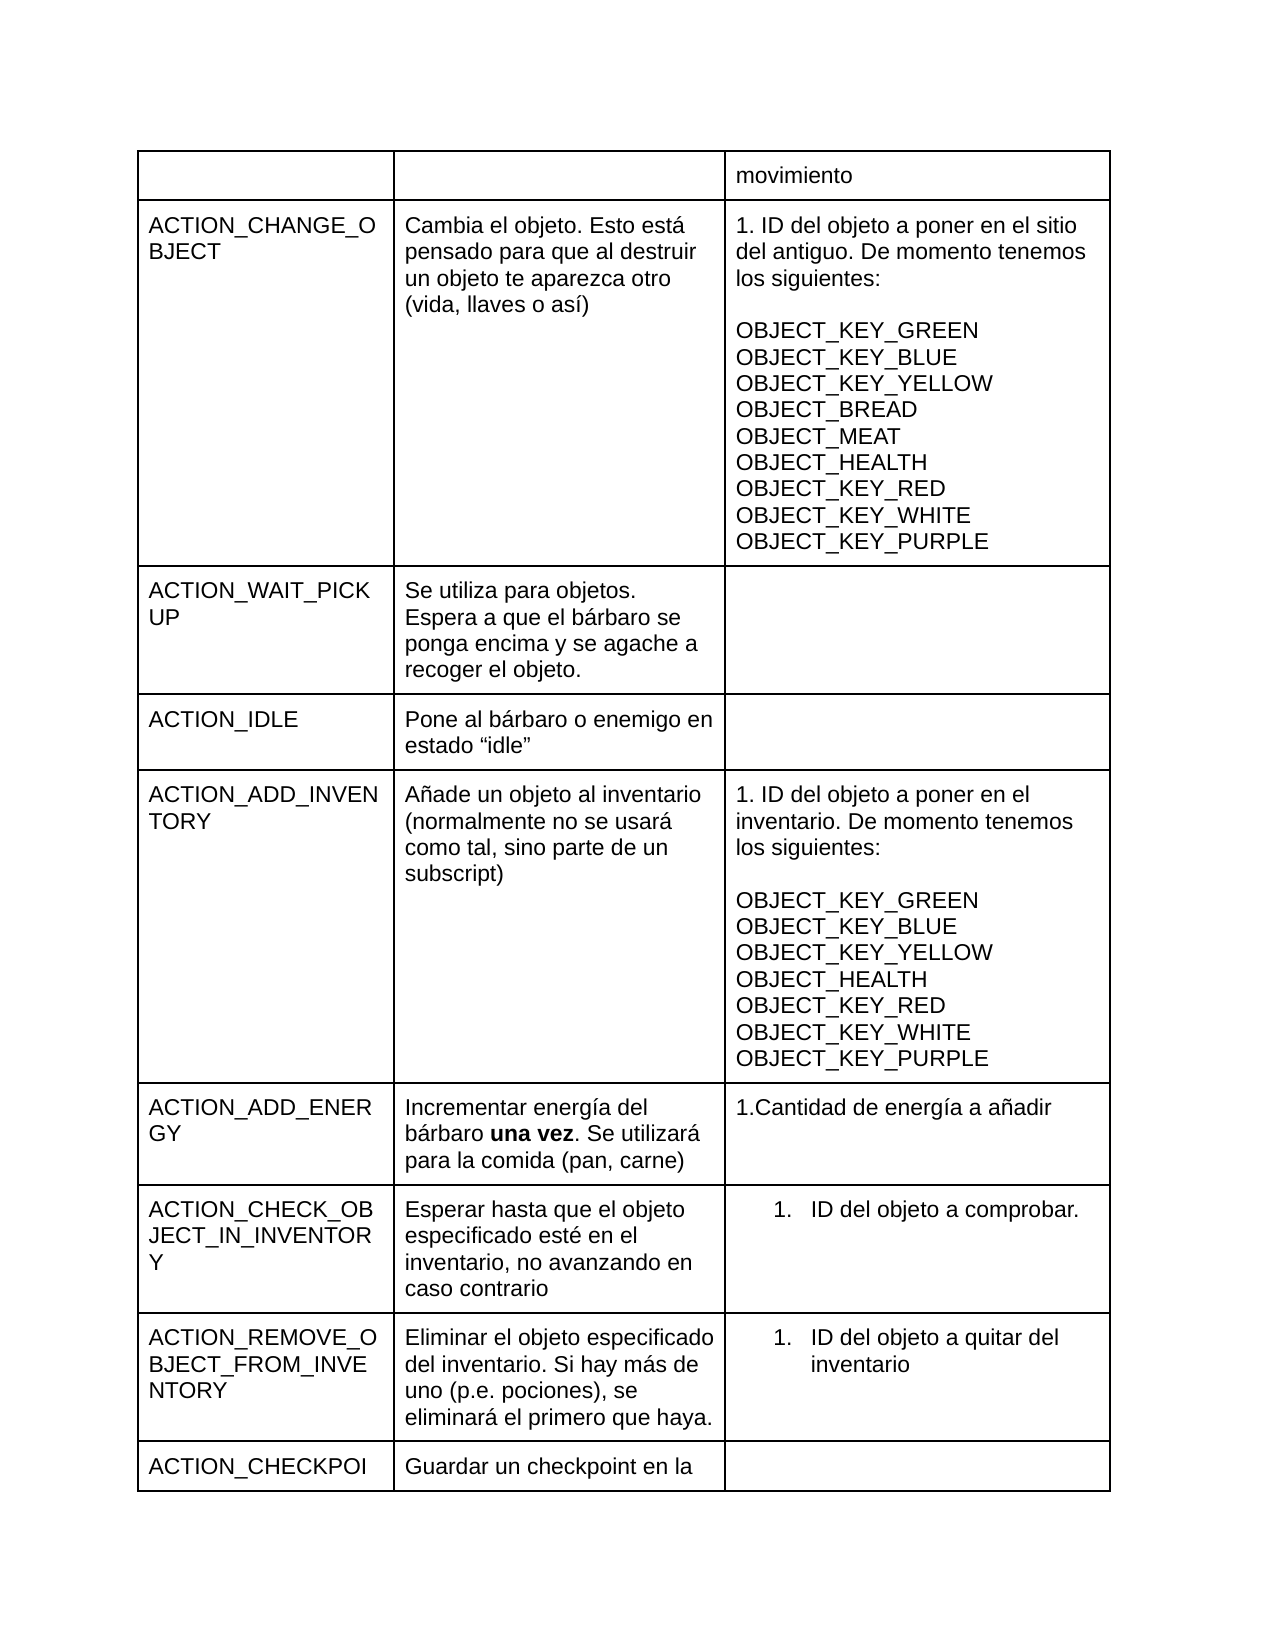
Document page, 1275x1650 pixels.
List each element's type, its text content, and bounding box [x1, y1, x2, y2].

table_cell Se utiliza para objetos. Espera a que el bárbaro se ponga encima y se agache a recoger el objeto. [395, 567, 724, 693]
table_cell Eliminar el objeto especificado del inventario. Si hay más de uno (p.e. pociones), se eliminará el primero que haya. [395, 1314, 724, 1440]
table_cell ACTION_ADD_INVENTORY [139, 771, 393, 1082]
table_cell 1.Cantidad de energía a añadir [726, 1084, 1109, 1183]
table_cell ACTION_WAIT_PICKUP [139, 567, 393, 693]
table_cell [139, 152, 393, 199]
table_cell 1. ID del objeto a poner en el inventario. De momento tenemos los siguientes: OBJECT_KEY_GREEN OBJECT_KEY_BLUE OBJECT_KEY_YELLOW OBJECT_HEALTH OBJECT_KEY_RED OBJECT_KEY_WHITE OBJECT_KEY_PURPLE [726, 771, 1109, 1082]
table_cell ACTION_CHECK_OBJECT_IN_INVENTORY [139, 1186, 393, 1312]
table_cell ACTION_IDLE [139, 695, 393, 769]
table_cell ACTION_CHANGE_OBJECT [139, 201, 393, 565]
table_cell movimiento [726, 152, 1109, 199]
table_cell ACTION_REMOVE_OBJECT_FROM_INVENTORY [139, 1314, 393, 1440]
table_cell [395, 152, 724, 199]
table_cell Añade un objeto al inventario (normalmente no se usará como tal, sino parte de un subscript) [395, 771, 724, 1082]
table_cell ACTION_CHECKPOI [139, 1442, 393, 1489]
table_cell 1. ID del objeto a poner en el sitio del antiguo. De momento tenemos los siguientes: OBJECT_KEY_GREEN OBJECT_KEY_BLUE OBJECT_KEY_YELLOW OBJECT_BREAD OBJECT_MEAT OBJECT_HEALTH OBJECT_KEY_RED OBJECT_KEY_WHITE OBJECT_KEY_PURPLE [726, 201, 1109, 565]
table_cell [726, 695, 1109, 769]
table_cell [726, 1442, 1109, 1489]
table_cell ID del objeto a quitar del inventario [726, 1314, 1109, 1440]
table_cell Esperar hasta que el objeto especificado esté en el inventario, no avanzando en caso contrario [395, 1186, 724, 1312]
table_cell Incrementar energía del bárbaro una vez. Se utilizará para la comida (pan, carne) [395, 1084, 724, 1183]
table_cell ACTION_ADD_ENERGY [139, 1084, 393, 1183]
table_cell Pone al bárbaro o enemigo en estado “idle” [395, 695, 724, 769]
table_cell ID del objeto a comprobar. [726, 1186, 1109, 1312]
table_cell [726, 567, 1109, 693]
table_cell Cambia el objeto. Esto está pensado para que al destruir un objeto te aparezca otro (vida, llaves o así) [395, 201, 724, 565]
table_cell Guardar un checkpoint en la [395, 1442, 724, 1489]
